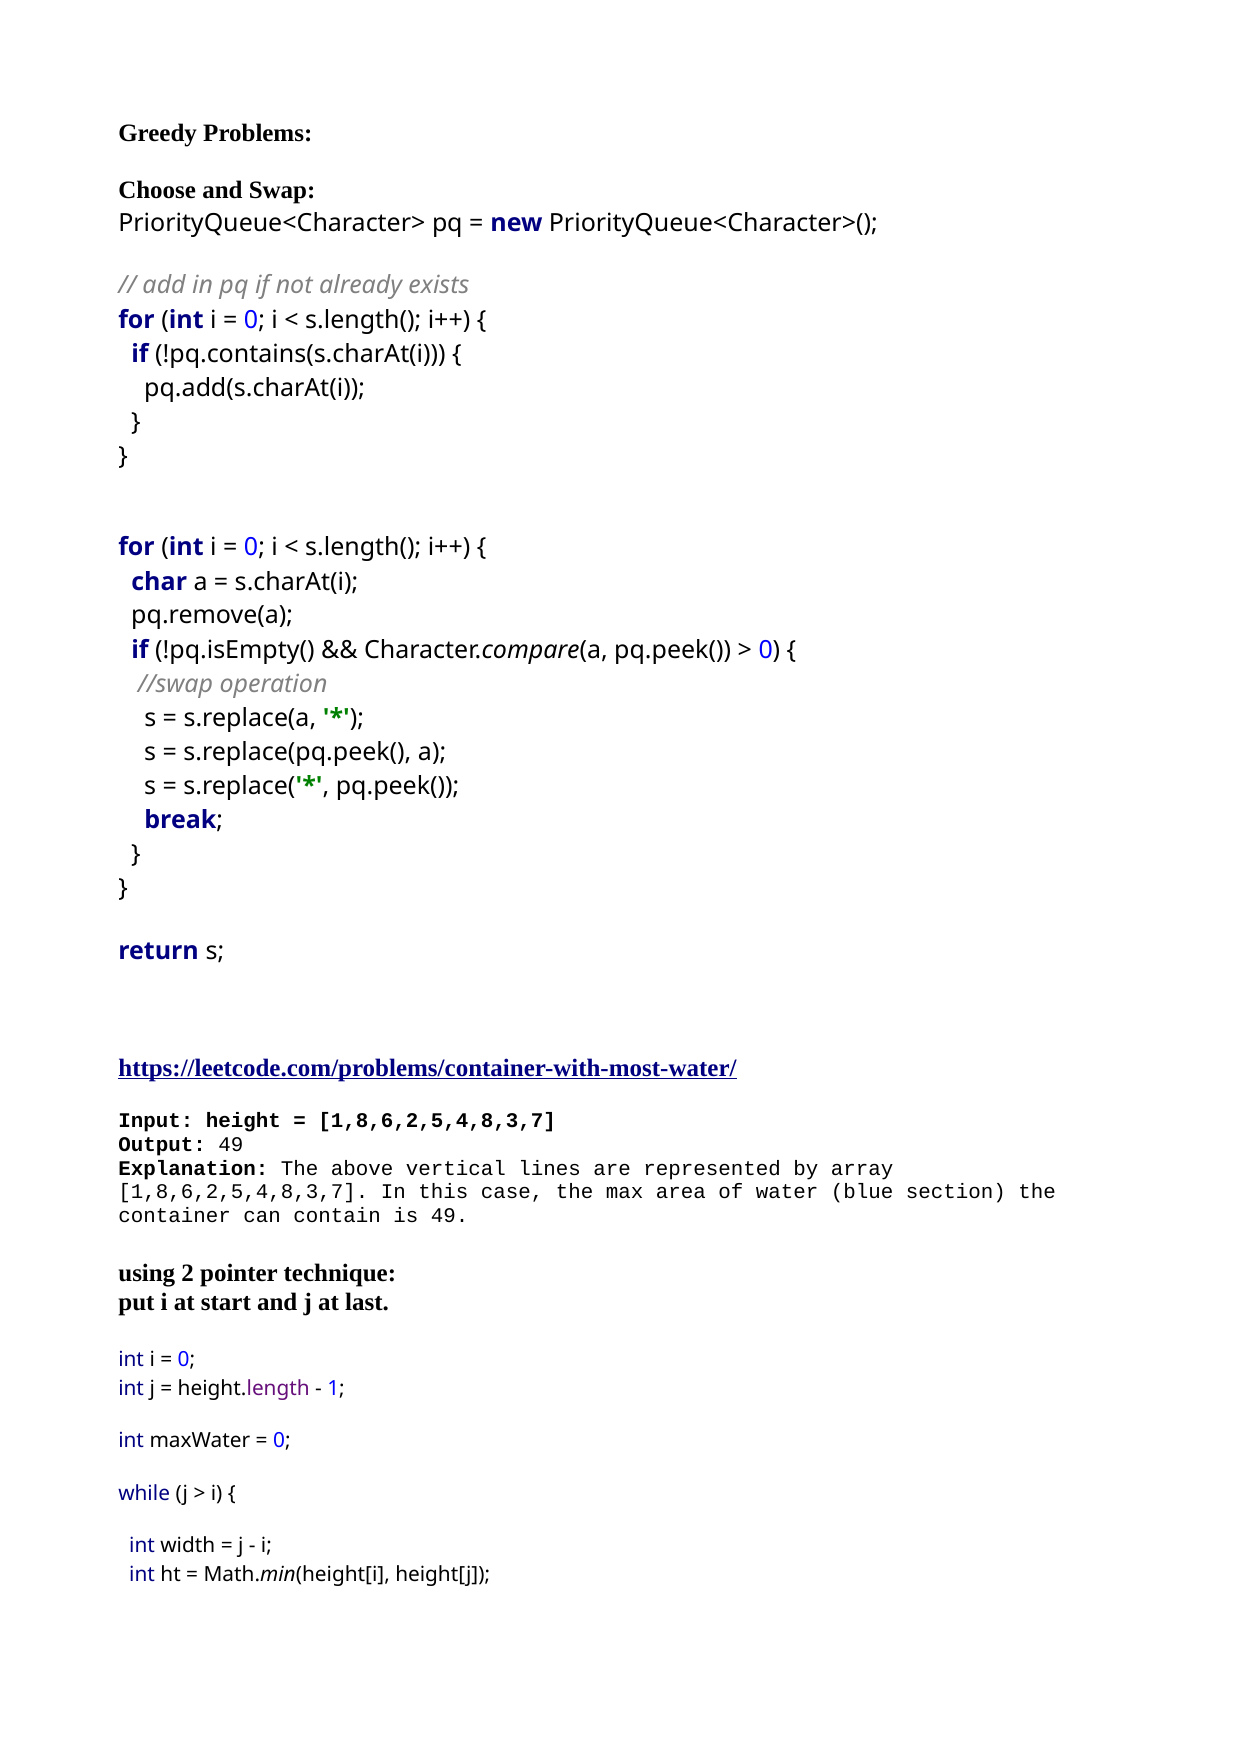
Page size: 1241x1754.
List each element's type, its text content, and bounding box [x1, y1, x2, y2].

text Greedy Problems: [118, 118, 1122, 147]
text Output: 49 [118, 1134, 1122, 1158]
text https://leetcode.com/problems/container-with-most-water/ [118, 1053, 1122, 1082]
text Input: height = [1,8,6,2,5,4,8,3,7] [118, 1110, 1122, 1134]
text Explanation: The above vertical lines are represented by array [1,8,6,2,5,4,8,3,7]. In this case, the max area of water (blue section) the container can contain is 49. [118, 1158, 1122, 1228]
text Choose and Swap: [118, 176, 1122, 204]
text using 2 pointer technique: [118, 1258, 1122, 1287]
text int i = 0; int j = height.length - 1; int maxWater = 0; while (j > i) { int width = j - i; int ht = Math.min(height[i], height[j]); [118, 1344, 1122, 1611]
text put i at start and j at last. [118, 1287, 1122, 1316]
text PriorityQueue<Character> pq = new PriorityQueue<Character>(); // add in pq if not already exists for (int i = 0; i < s.length(); i++) { if (!pq.contains(s.charAt(i))) { pq.add(s.charAt(i)); } } for (int i = 0; i < s.length(); i++) { char a = s.charAt(i); pq.remove(a); if (!pq.isEmpty() && Character.compare(a, pq.peek()) > 0) { //swap operation s = s.replace(a, '*'); s = s.replace(pq.peek(), a); s = s.replace('*', pq.peek()); break; } } return s; [118, 204, 1122, 967]
